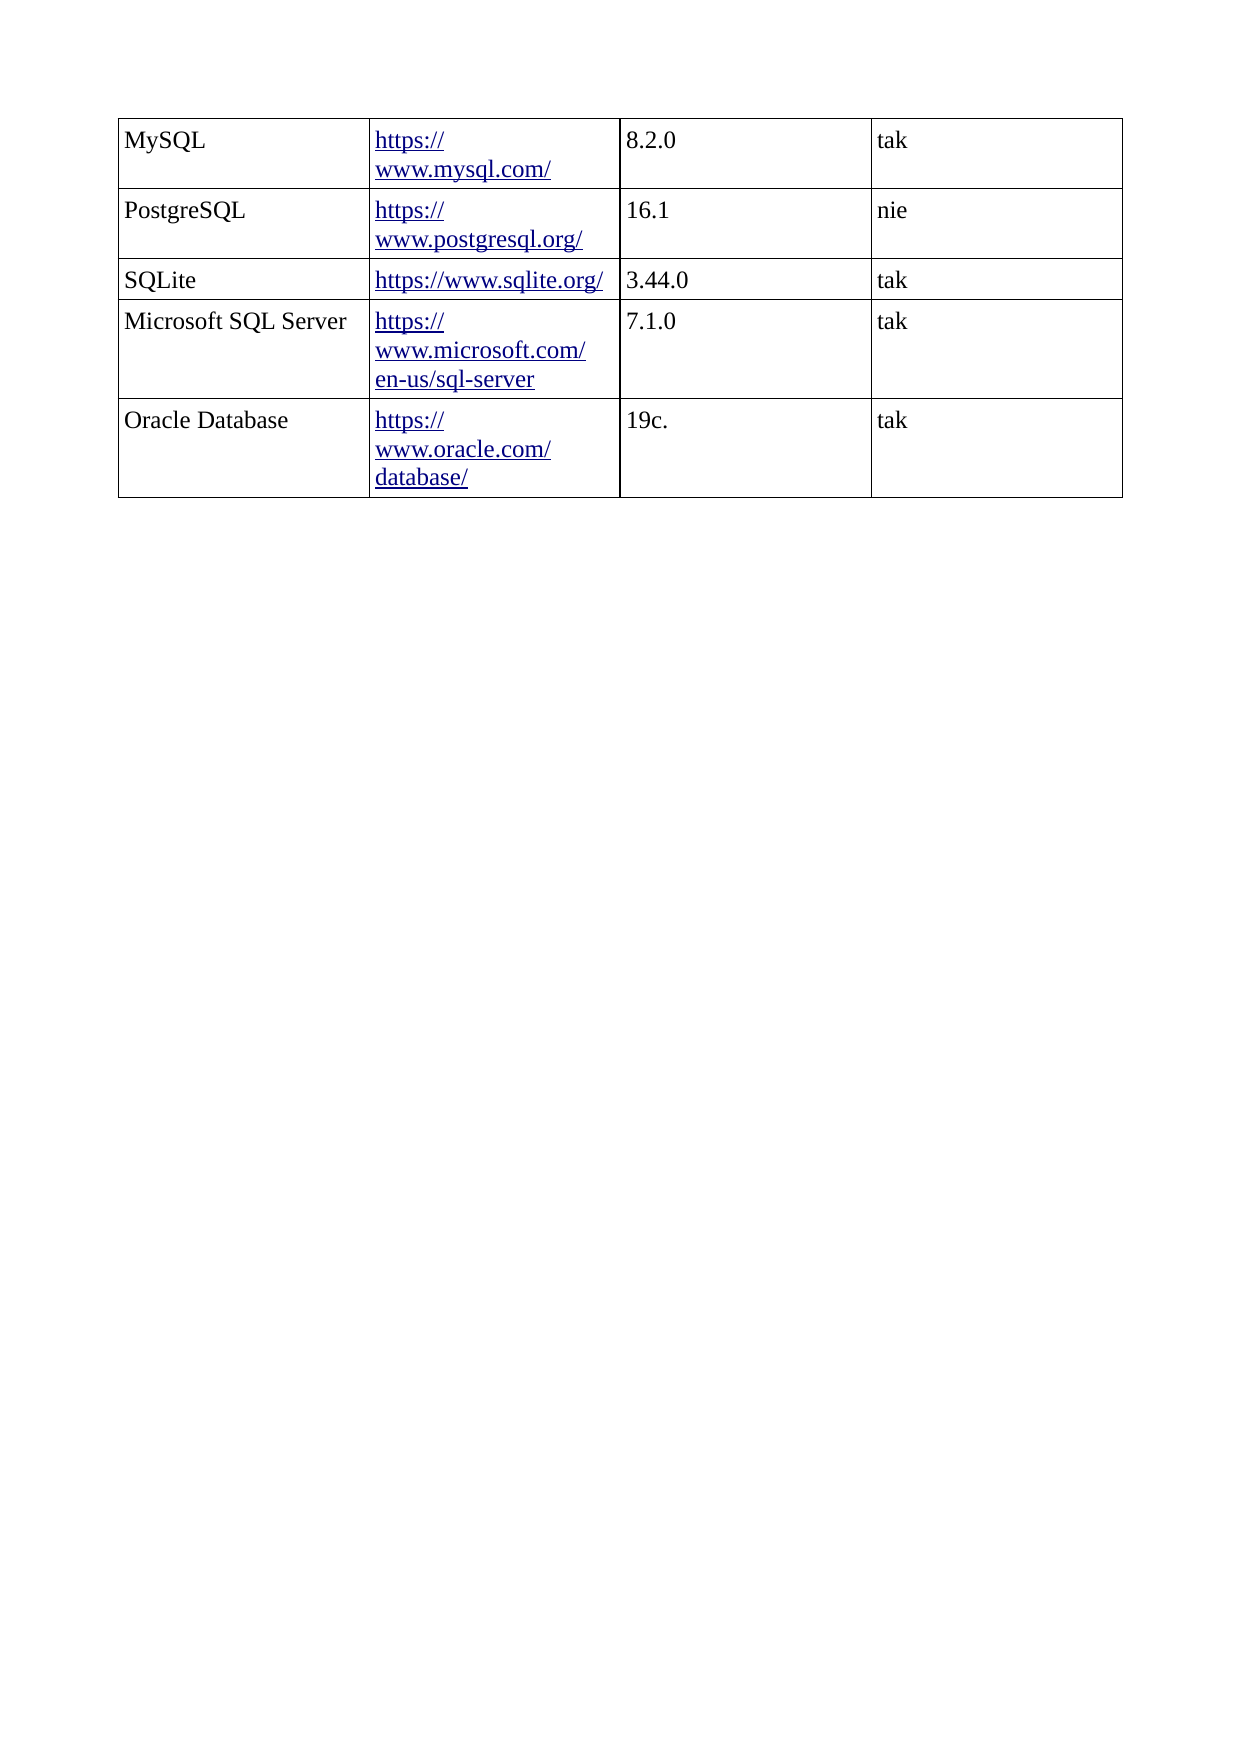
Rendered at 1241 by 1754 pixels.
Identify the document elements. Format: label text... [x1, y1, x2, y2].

table_cell tak [872, 300, 1122, 398]
table_cell nie [872, 189, 1122, 258]
table_cell tak [872, 399, 1122, 497]
table_header 8.2.0 [621, 119, 871, 188]
table_header https://www.mysql.com/ [370, 119, 619, 188]
table_cell SQLite [119, 259, 369, 299]
table_cell 16.1 [621, 189, 871, 258]
table_cell https://www.oracle.com/database/ [370, 399, 619, 497]
table_cell 7.1.0 [621, 300, 871, 398]
table_cell Microsoft SQL Server [119, 300, 369, 398]
table_cell https://www.postgresql.org/ [370, 189, 619, 258]
table_cell PostgreSQL [119, 189, 369, 258]
table_cell 3.44.0 [621, 259, 871, 299]
table_cell https://www.sqlite.org/ [370, 259, 619, 299]
table_header tak [872, 119, 1122, 188]
table_cell 19c. [621, 399, 871, 497]
table_header MySQL [119, 119, 369, 188]
table_cell https://www.microsoft.com/en-us/sql-server [370, 300, 619, 398]
table_cell tak [872, 259, 1122, 299]
table_cell Oracle Database [119, 399, 369, 497]
